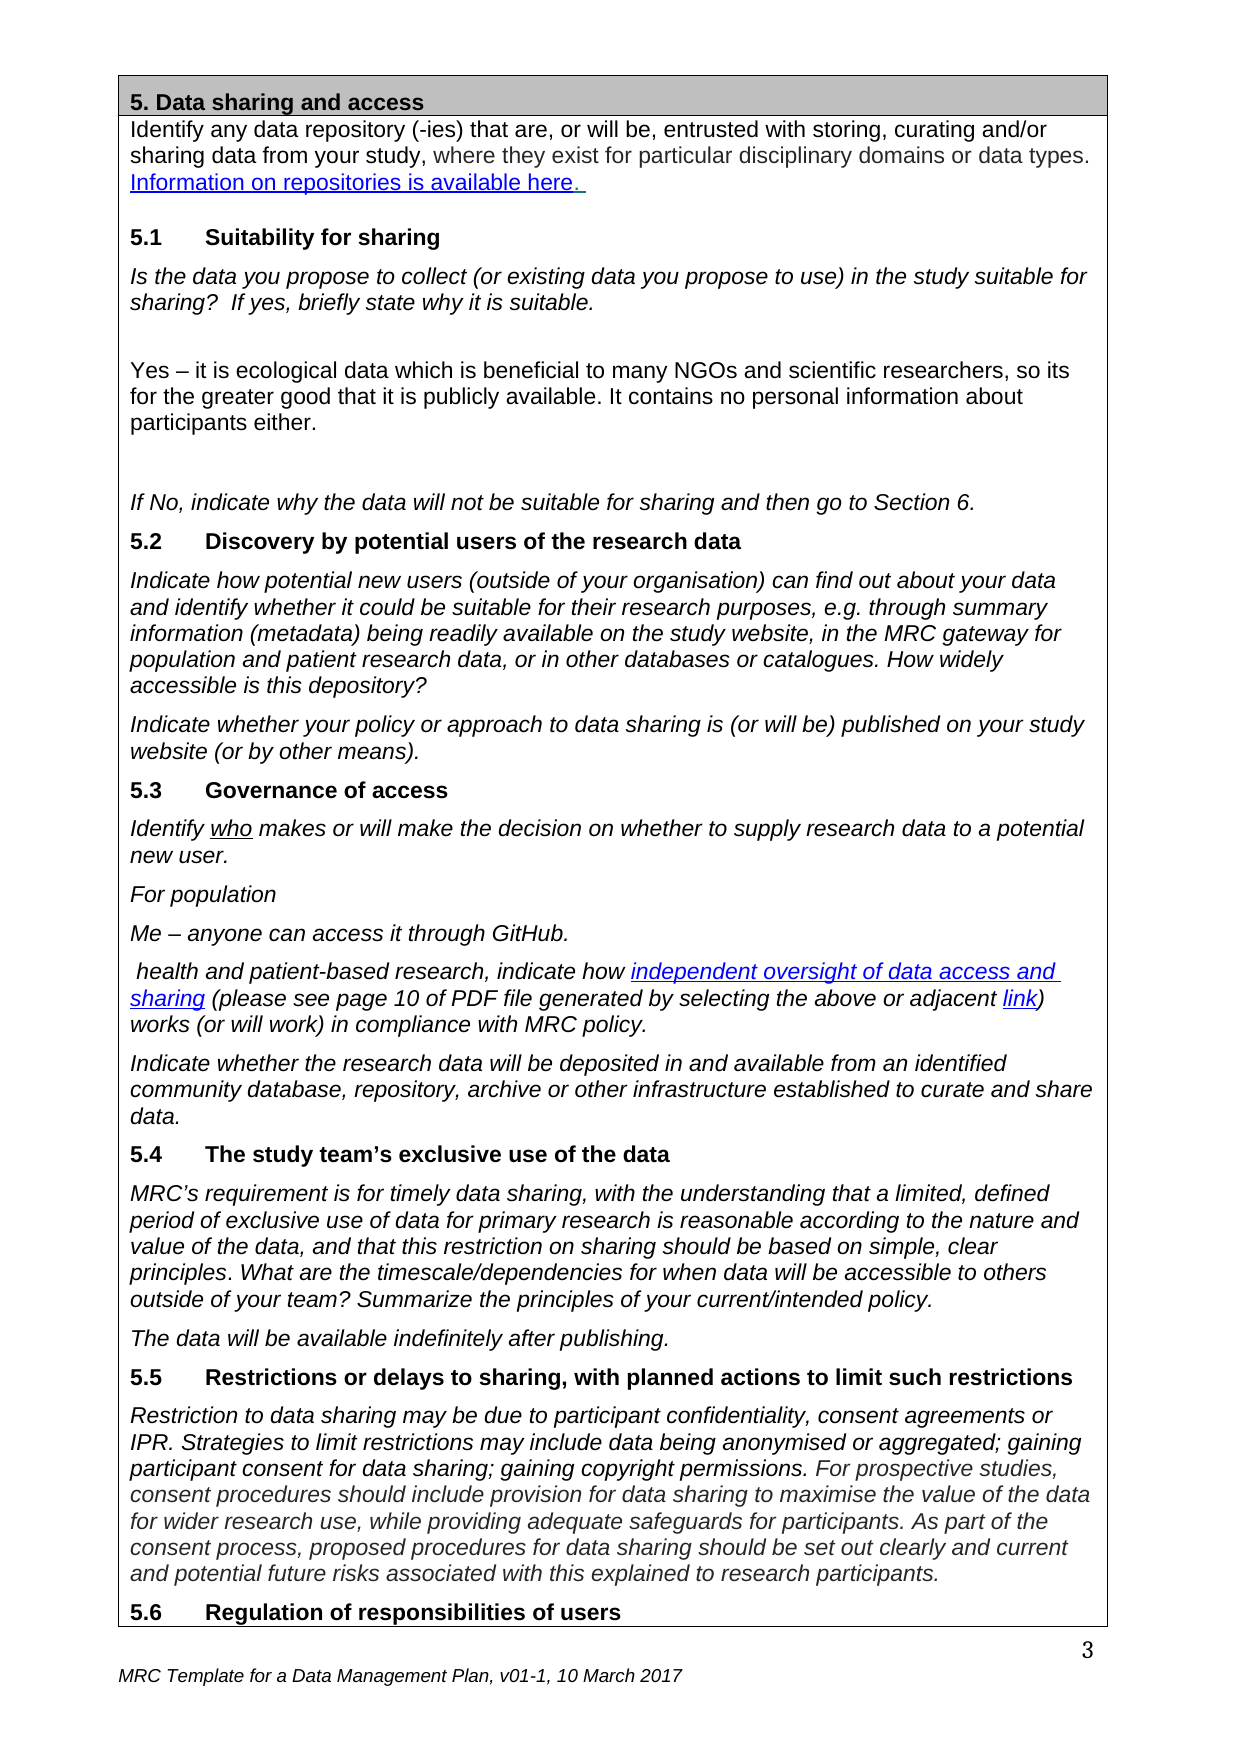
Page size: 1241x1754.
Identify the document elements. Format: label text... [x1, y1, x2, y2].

table_cell 5. Data sharing and access [119, 76, 1107, 115]
table_cell Identify any data repository (-ies) that are, or will be, entrusted with storing, curating and/or sharing data from your study, where they exist for particular disciplinary domains or data types. Information on repositories is available here. 5.1 Suitability for sharing Is the data you propose to collect (or existing data you propose to use) in the study suitable for sharing? If yes, briefly state why it is suitable. Yes – it is ecological data which is beneficial to many NGOs and scientific researchers, so its for the greater good that it is publicly available. It contains no personal information about participants either. If No, indicate why the data will not be suitable for sharing and then go to Section 6. 5.2 Discovery by potential users of the research data Indicate how potential new users (outside of your organisation) can find out about your data and identify whether it could be suitable for their research purposes, e.g. through summary information (metadata) being readily available on the study website, in the MRC gateway for population and patient research data, or in other databases or catalogues. How widely accessible is this depository? Indicate whether your policy or approach to data sharing is (or will be) published on your study website (or by other means). 5.3 Governance of access Identify who makes or will make the decision on whether to supply research data to a potential new user. For population Me – anyone can access it through GitHub. health and patient-based research, indicate how independent oversight of data access and sharing (please see page 10 of PDF file generated by selecting the above or adjacent link) works (or will work) in compliance with MRC policy. Indicate whether the research data will be deposited in and available from an identified community database, repository, archive or other infrastructure established to curate and share data. 5.4 The study team’s exclusive use of the data MRC’s requirement is for timely data sharing, with the understanding that a limited, defined period of exclusive use of data for primary research is reasonable according to the nature and value of the data, and that this restriction on sharing should be based on simple, clear principles. What are the timescale/dependencies for when data will be accessible to others outside of your team? Summarize the principles of your current/intended policy. The data will be available indefinitely after publishing. 5.5 Restrictions or delays to sharing, with planned actions to limit such restrictions Restriction to data sharing may be due to participant confidentiality, consent agreements or IPR. Strategies to limit restrictions may include data being anonymised or aggregated; gaining participant consent for data sharing; gaining copyright permissions. For prospective studies, consent procedures should include provision for data sharing to maximise the value of the data for wider research use, while providing adequate safeguards for participants. As part of the consent process, proposed procedures for data sharing should be set out clearly and current and potential future risks associated with this explained to research participants. 5.6 Regulation of responsibilities of users [119, 116, 1107, 1626]
